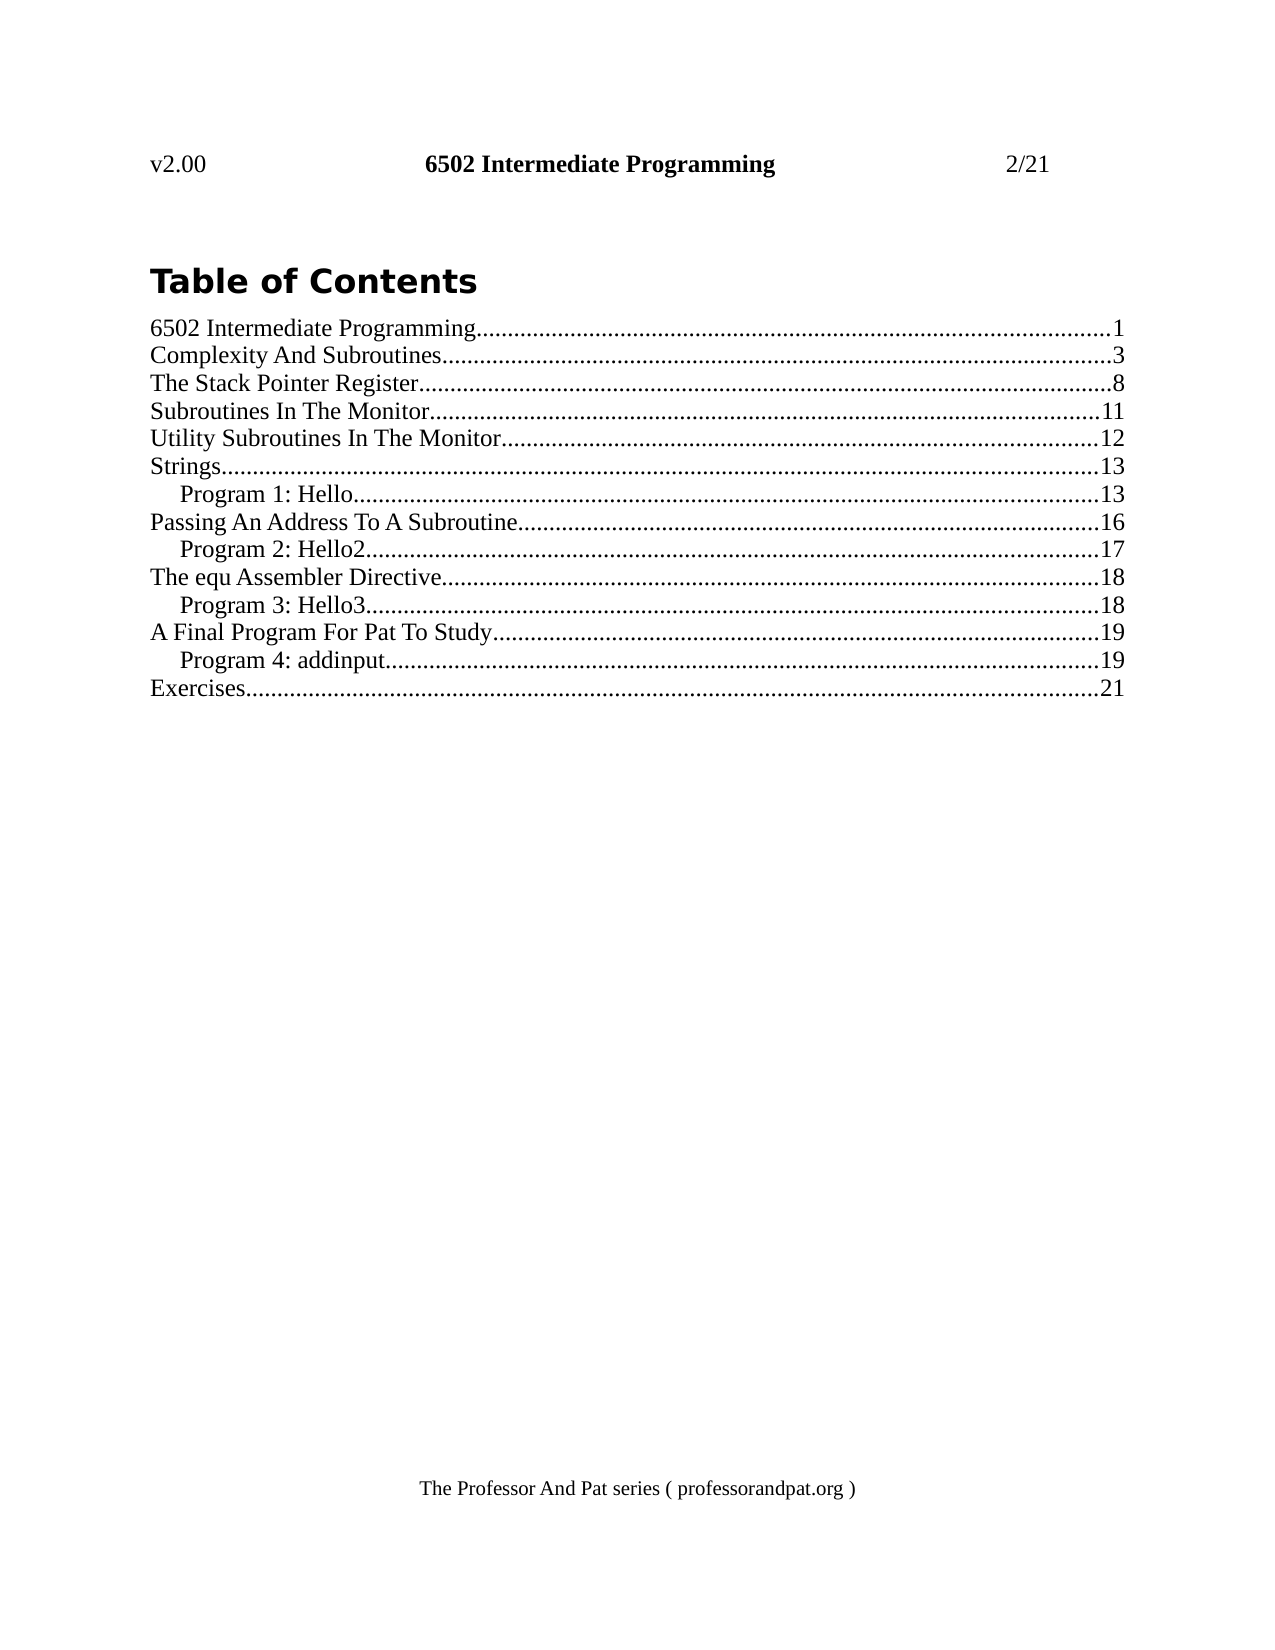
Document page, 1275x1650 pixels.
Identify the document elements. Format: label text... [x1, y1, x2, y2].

subtitle Table of Contents [150, 263, 1125, 301]
text Program 3: Hello3 18 [179, 591, 1125, 618]
text Program 4: addinput 19 [179, 646, 1125, 674]
text Program 1: Hello 13 [179, 480, 1125, 508]
text Subroutines In The Monitor 11 [150, 397, 1125, 424]
text 6502 Intermediate Programming 1 [150, 314, 1125, 341]
text Complexity And Subroutines 3 [150, 341, 1125, 369]
text A Final Program For Pat To Study 19 [150, 618, 1125, 646]
text Strings 13 [150, 452, 1125, 480]
text The equ Assembler Directive 18 [150, 563, 1125, 591]
text The Stack Pointer Register 8 [150, 369, 1125, 397]
text Exercises 21 [150, 674, 1125, 702]
text Program 2: Hello2 17 [179, 535, 1125, 563]
text Passing An Address To A Subroutine 16 [150, 508, 1125, 535]
text Utility Subroutines In The Monitor 12 [150, 424, 1125, 452]
